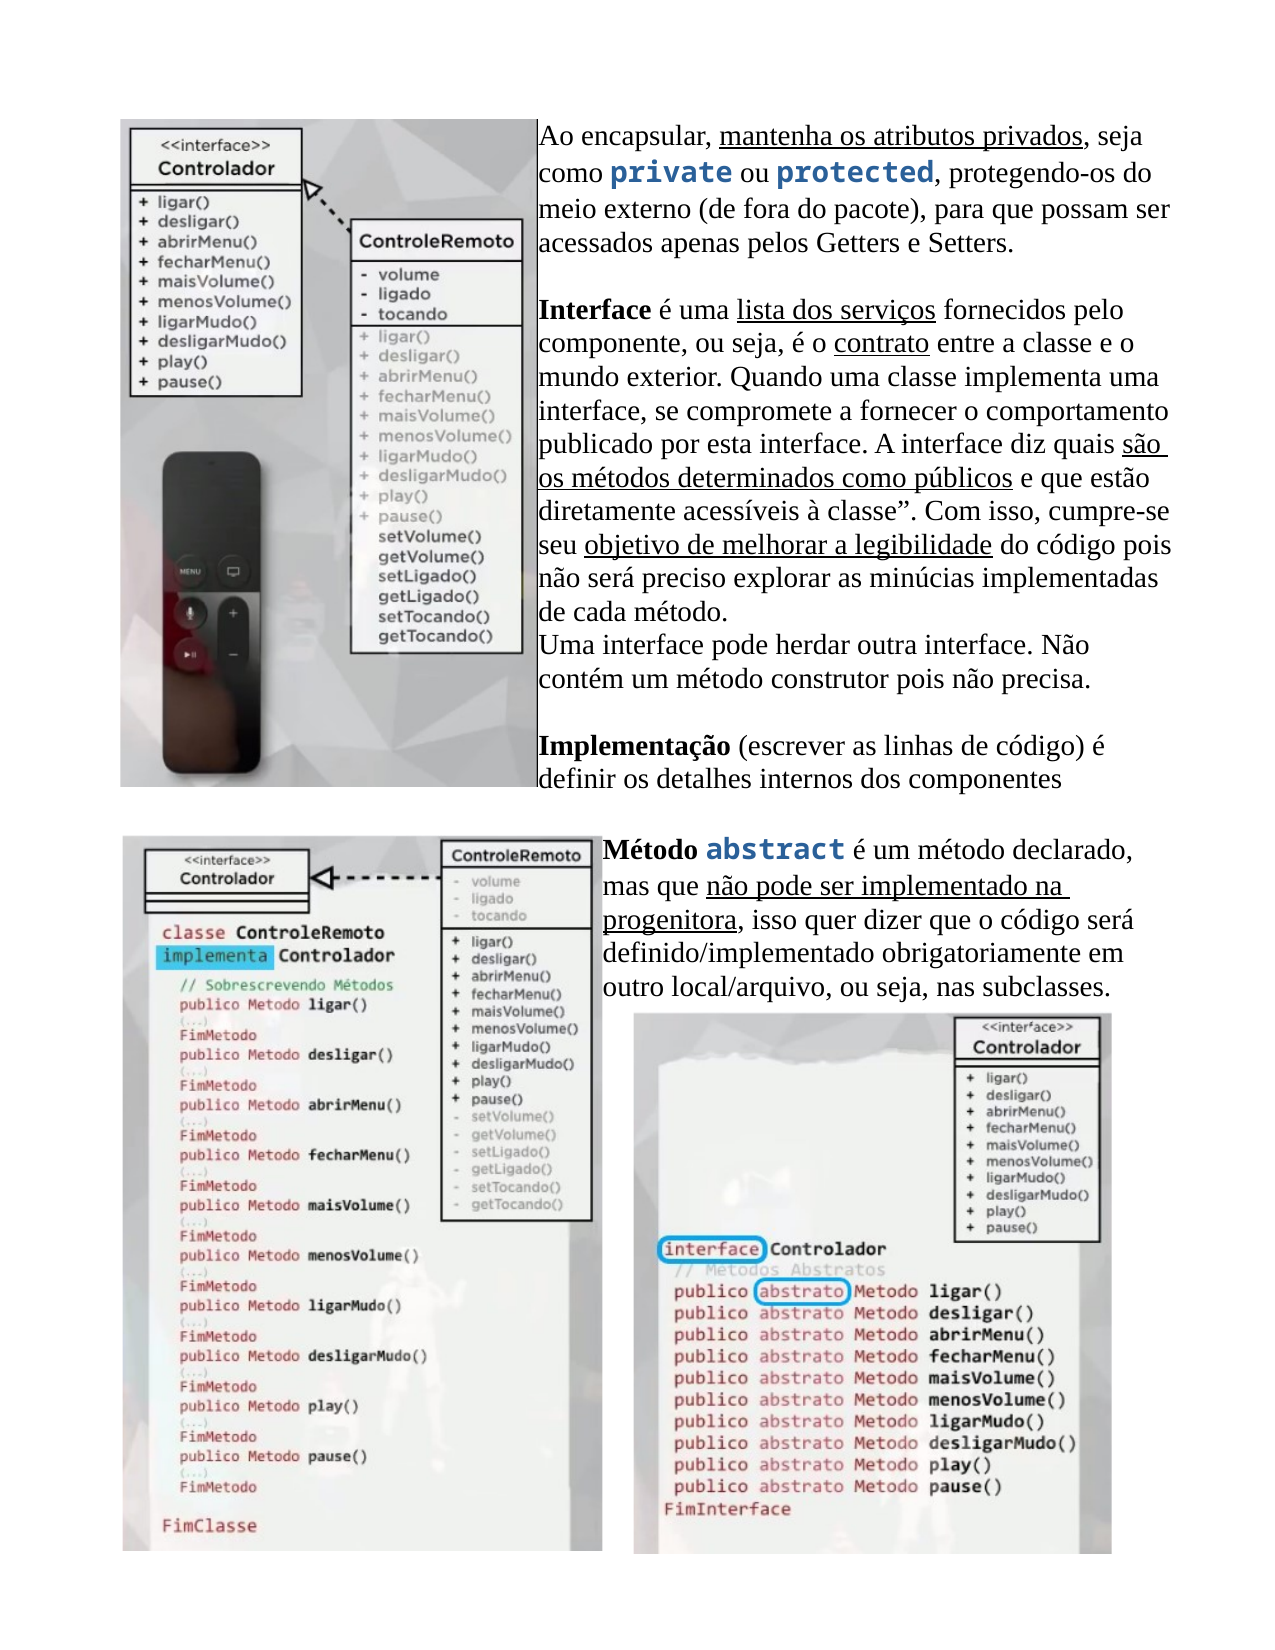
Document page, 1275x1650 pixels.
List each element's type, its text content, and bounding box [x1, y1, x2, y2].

picture [633, 1011, 1112, 1554]
text Ao encapsular, mantenha os atributos privados, seja como private ou protected, protegendo-os do meio externo (de fora do pacote), para que possam ser acessados apenas pelos Getters e Setters. [118, 118, 1186, 258]
text Implementação (escrever as linhas de código) é definir os detalhes internos dos componentes [118, 728, 1181, 795]
text Interface é uma lista dos serviços fornecidos pelo componente, ou seja, é o contrato entre a classe e o mundo exterior. Quando uma classe implementa uma interface, se compromete a fornecer o comportamento publicado por esta interface. A interface diz quais são os métodos determinados como públicos e que estão diretamente acessíveis à classe”. Com isso, cumpre-se seu objetivo de melhorar a legibilidade do código pois não será preciso explorar as minúcias implementadas de cada método. [538, 292, 1174, 627]
picture [120, 119, 538, 787]
text Uma interface pode herdar outra interface. Não contém um método construtor pois não precisa. [538, 627, 1157, 694]
picture [122, 835, 603, 1551]
text Método abstract é um método declarado, mas que não pode ser implementado na progenitora, isso quer dizer que o código será definido/implementado obrigatoriamente em outro local/arquivo, ou seja, nas subclasses. [118, 829, 1157, 1002]
